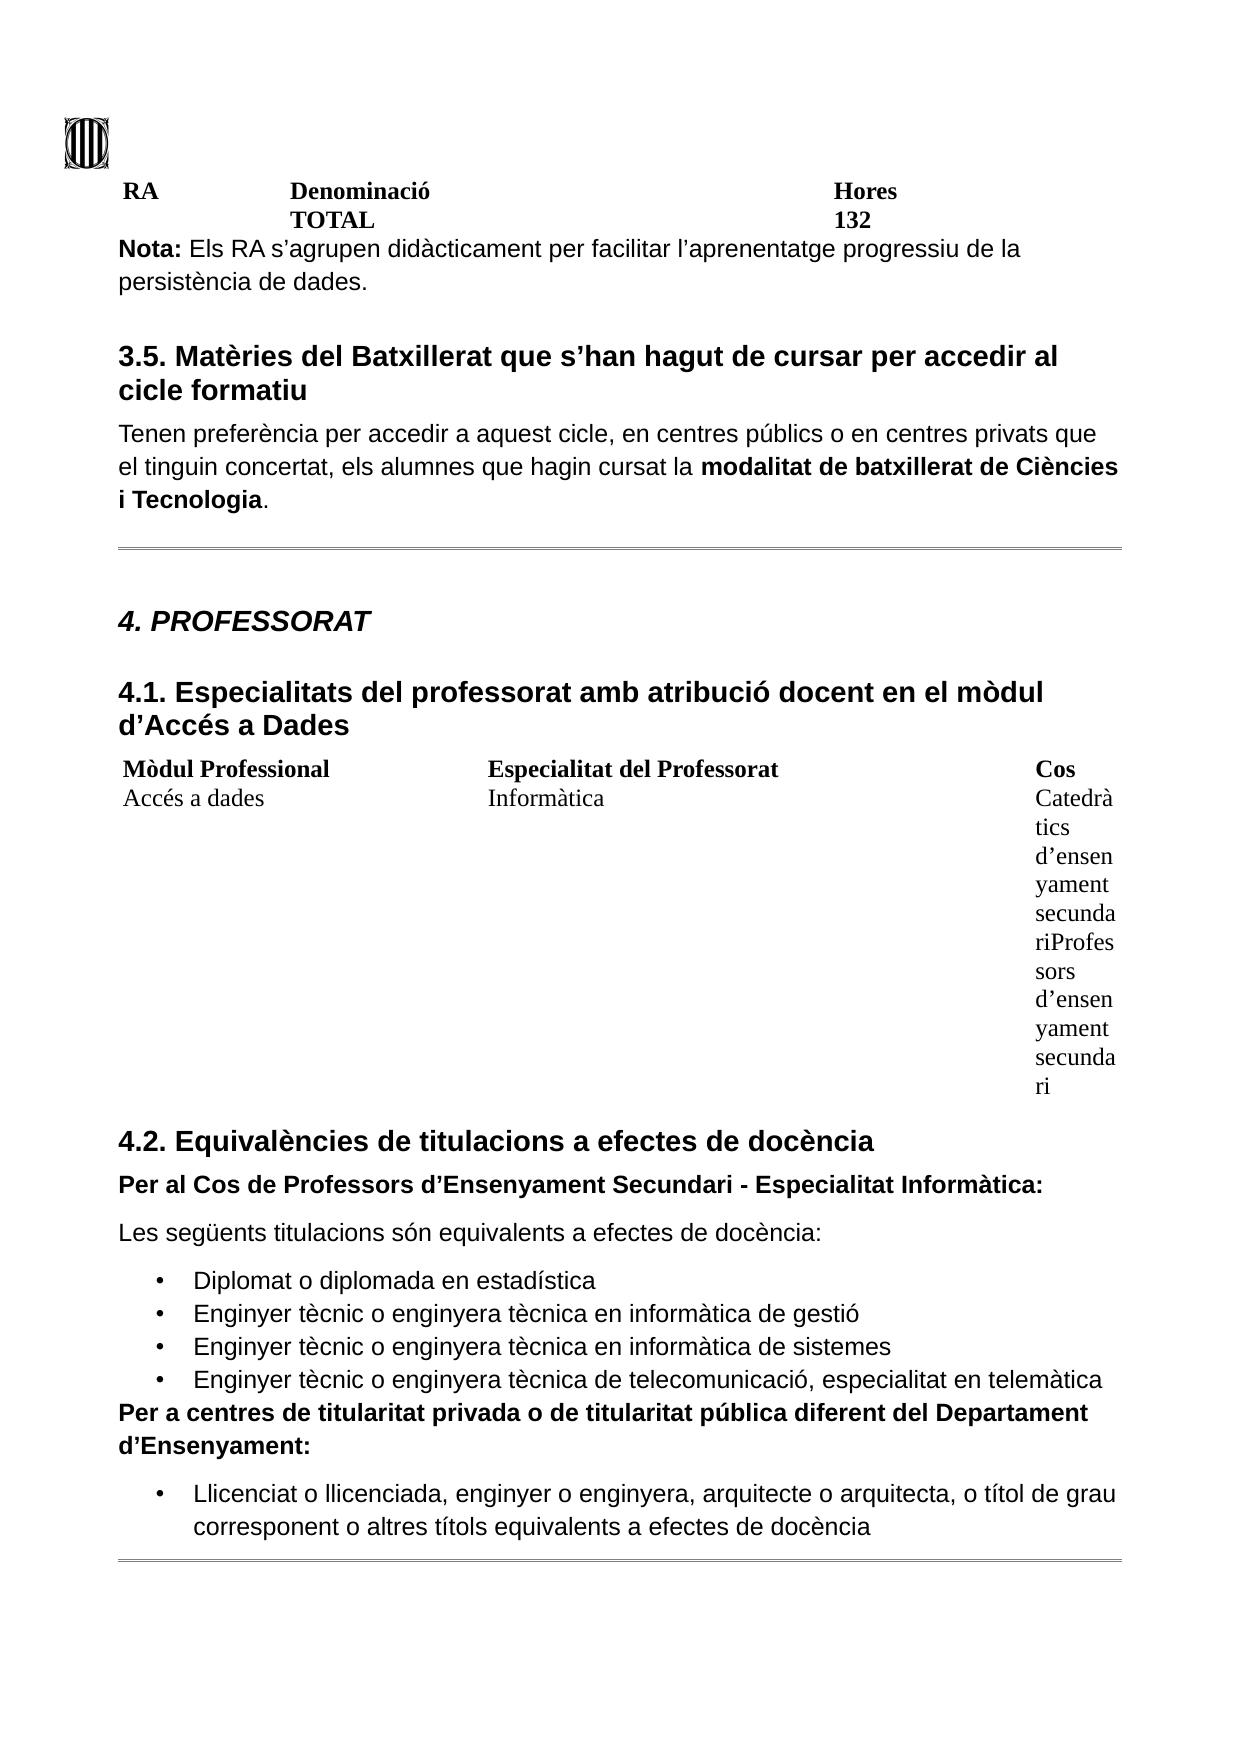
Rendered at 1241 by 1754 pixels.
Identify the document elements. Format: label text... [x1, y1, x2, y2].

list Llicenciat o llicenciada, enginyer o enginyera, arquitecte o arquitecta, o títol de grau corresponent o altres títols equivalents a efectes de docència [156, 1479, 1122, 1541]
subtitle 4.1. Especialitats del professorat amb atribució docent en el mòdul d’Accés a Dades [118, 675, 1122, 742]
list Enginyer tècnic o enginyera tècnica en informàtica de gestió [156, 1299, 1122, 1328]
table_header Especialitat del Professorat [483, 755, 1031, 783]
text Nota: Els RA s’agrupen didàcticament per facilitar l’aprenentatge progressiu de la persistència de dades. [118, 234, 1122, 296]
text Tenen preferència per accedir a aquest cicle, en centres públics o en centres privats que el tinguin concertat, els alumnes que hagin cursat la modalitat de batxillerat de Ciències i Tecnologia. [118, 419, 1122, 514]
table_cell Informàtica [483, 783, 1031, 1099]
list Enginyer tècnic o enginyera tècnica de telecomunicació, especialitat en telemàtica [156, 1365, 1122, 1394]
text Per a centres de titularitat privada o de titularitat pública diferent del Departament d’Ensenyament: [118, 1398, 1122, 1460]
table_header Cos [1031, 755, 1122, 783]
table_cell Accés a dades [118, 783, 483, 1099]
subtitle 4.2. Equivalències de titulacions a efectes de docència [118, 1124, 1122, 1158]
table_cell TOTAL [285, 205, 829, 234]
table_header Hores [829, 176, 1122, 205]
text Les següents titulacions són equivalents a efectes de docència: [118, 1218, 1122, 1247]
subtitle 4. PROFESSORAT [118, 604, 1122, 637]
table_cell Catedràtics d’ensenyament secundariProfessors d’ensenyament secundari [1031, 783, 1122, 1099]
list Diplomat o diplomada en estadística [156, 1266, 1122, 1294]
table_cell [118, 205, 285, 234]
picture [64, 117, 109, 169]
subtitle 3.5. Matèries del Batxillerat que s’han hagut de cursar per accedir al cicle formatiu [118, 339, 1122, 407]
list Enginyer tècnic o enginyera tècnica en informàtica de sistemes [156, 1332, 1122, 1361]
table_header RA [118, 176, 285, 205]
table_header Denominació [285, 176, 829, 205]
text Per al Cos de Professors d’Ensenyament Secundari - Especialitat Informàtica: [118, 1171, 1122, 1199]
table_cell 132 [829, 205, 1122, 234]
table_header Mòdul Professional [118, 755, 483, 783]
